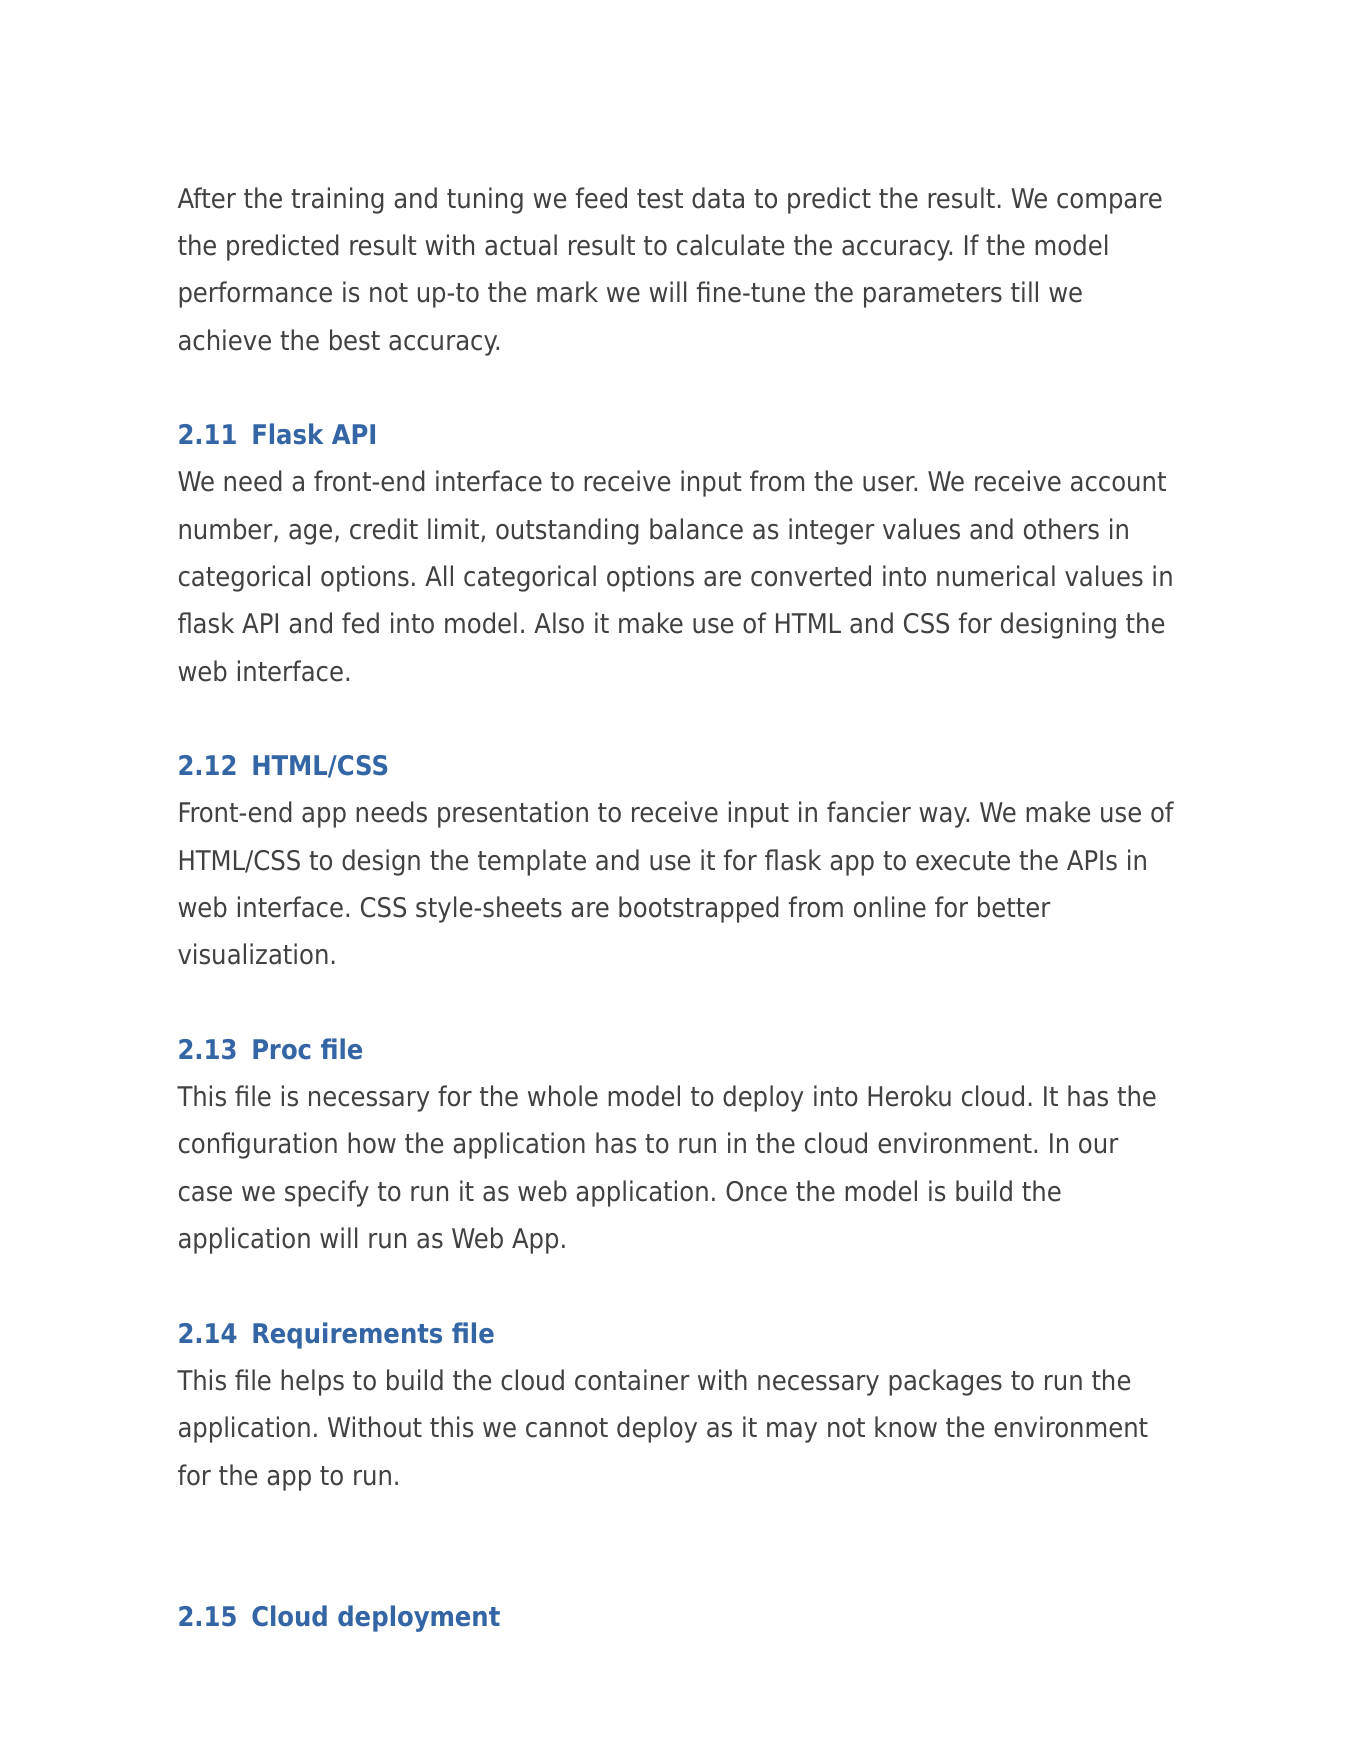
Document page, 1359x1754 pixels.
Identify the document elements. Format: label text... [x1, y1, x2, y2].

text We need a front-end interface to receive input from the user. We receive account number, age, credit limit, outstanding balance as integer values and others in categorical options. All categorical options are converted into numerical values in flask API and fed into model. Also it make use of HTML and CSS for designing the web interface. [177, 467, 1181, 687]
text Front-end app needs presentation to receive input in fancier way. We make use of HTML/CSS to design the template and use it for flask app to execute the APIs in web interface. CSS style-sheets are bootstrapped from online for better visualization. [177, 798, 1181, 971]
text 2.14 Requirements file [177, 1318, 1181, 1349]
text 2.11 Flask API [177, 419, 1181, 451]
text 2.12 HTML/CSS [177, 751, 1181, 782]
text After the training and tuning we feed test data to predict the result. We compare the predicted result with actual result to calculate the accuracy. If the model performance is not up-to the mark we will fine-tune the parameters till we achieve the best accuracy. [177, 183, 1181, 356]
text 2.13 Proc file [177, 1034, 1181, 1066]
text This file is necessary for the whole model to deploy into Heroku cloud. It has the configuration how the application has to run in the cloud environment. In our case we specify to run it as web application. Once the model is build the application will run as Web App. [177, 1082, 1181, 1255]
text This file helps to build the cloud container with necessary packages to run the application. Without this we cannot deploy as it may not know the environment for the app to run. [177, 1365, 1181, 1491]
text 2.15 Cloud deployment [177, 1602, 1181, 1633]
